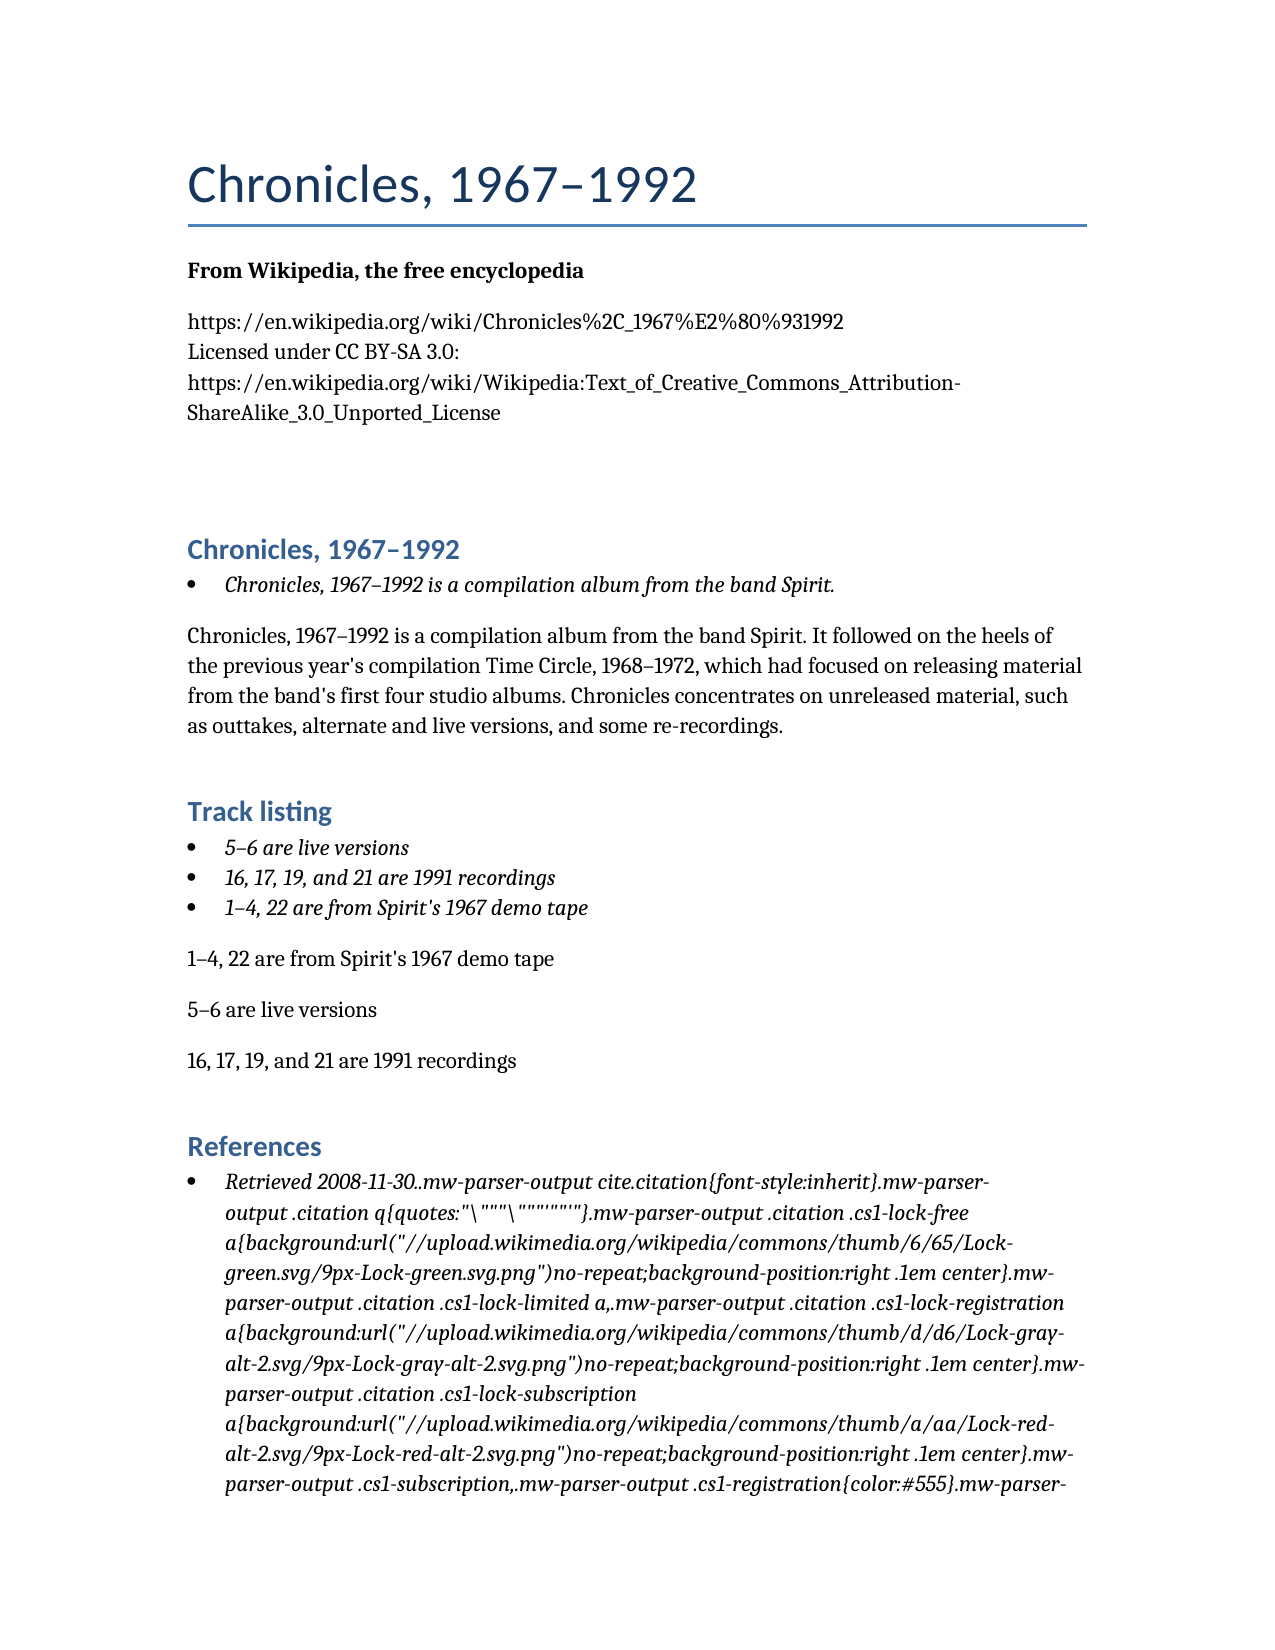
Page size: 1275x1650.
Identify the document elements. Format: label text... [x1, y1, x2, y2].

text Chronicles, 1967–1992 is a compilation album from the band Spirit. It followed on the heels of the previous year's compilation Time Circle, 1968–1972, which had focused on releasing material from the band's first four studio albums. Chronicles concentrates on unreleased material, such as outtakes, alternate and live versions, and some re-recordings. [187, 623, 1087, 740]
list Chronicles, 1967–1992 is a compilation album from the band Spirit. [187, 572, 1087, 598]
title Chronicles, 1967–1992 [187, 150, 1087, 227]
subtitle Track listing [187, 793, 1087, 829]
list Retrieved 2008-11-30..mw-parser-output cite.citation{font-style:inherit}.mw-parser-output .citation q{quotes:"\"""\"""'""'"}.mw-parser-output .citation .cs1-lock-free a{background:url("//upload.wikimedia.org/wikipedia/commons/thumb/6/65/Lock-green.svg/9px-Lock-green.svg.png")no-repeat;background-position:right .1em center}.mw-parser-output .citation .cs1-lock-limited a,.mw-parser-output .citation .cs1-lock-registration a{background:url("//upload.wikimedia.org/wikipedia/commons/thumb/d/d6/Lock-gray-alt-2.svg/9px-Lock-gray-alt-2.svg.png")no-repeat;background-position:right .1em center}.mw-parser-output .citation .cs1-lock-subscription a{background:url("//upload.wikimedia.org/wikipedia/commons/thumb/a/aa/Lock-red-alt-2.svg/9px-Lock-red-alt-2.svg.png")no-repeat;background-position:right .1em center}.mw-parser-output .cs1-subscription,.mw-parser-output .cs1-registration{color:#555}.mw-parser- [187, 1169, 1087, 1498]
list 16, 17, 19, and 21 are 1991 recordings [187, 865, 1087, 891]
text 5–6 are live versions [187, 997, 1087, 1023]
text 1–4, 22 are from Spirit's 1967 demo tape [187, 946, 1087, 972]
text https://en.wikipedia.org/wiki/Chronicles%2C_1967%E2%80%931992 Licensed under CC BY-SA 3.0: https://en.wikipedia.org/wiki/Wikipedia:Text_of_Creative_Commons_Attribution-ShareAlike_3.0_Unported_License [187, 309, 1087, 426]
text 16, 17, 19, and 21 are 1991 recordings [187, 1048, 1087, 1074]
list 5–6 are live versions [187, 834, 1087, 861]
subtitle Chronicles, 1967–1992 [187, 531, 1087, 566]
list 1–4, 22 are from Spirit's 1967 demo tape [187, 895, 1087, 921]
text From Wikipedia, the free encyclopedia [187, 258, 1087, 284]
subtitle References [187, 1128, 1087, 1164]
